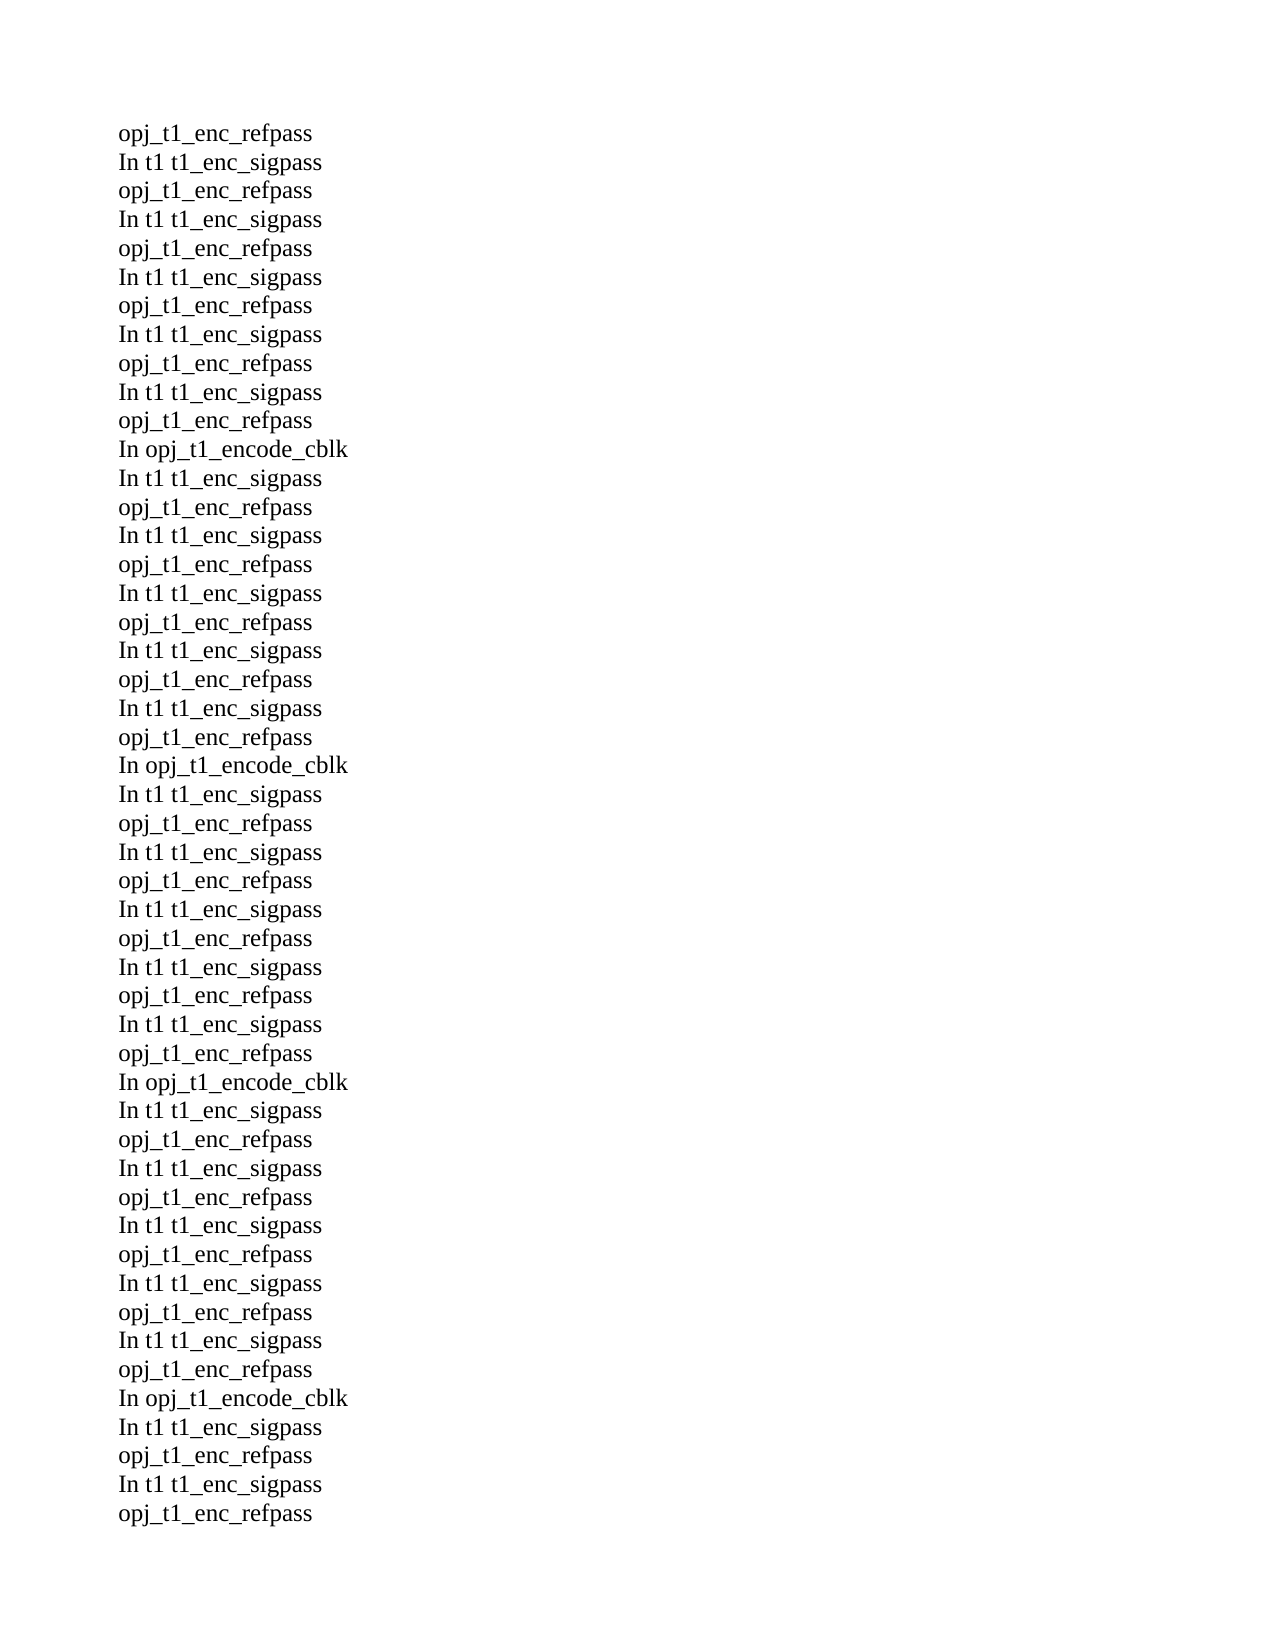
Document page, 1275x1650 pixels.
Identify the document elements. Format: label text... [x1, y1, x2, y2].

text In t1 t1_enc_sigpass [118, 377, 1157, 406]
text opj_t1_enc_refpass [118, 492, 1157, 521]
text opj_t1_enc_refpass [118, 348, 1157, 377]
text opj_t1_enc_refpass [118, 1441, 1157, 1469]
text In t1 t1_enc_sigpass [118, 1153, 1157, 1182]
text In opj_t1_encode_cblk [118, 751, 1157, 779]
text In t1 t1_enc_sigpass [118, 1469, 1157, 1498]
text In t1 t1_enc_sigpass [118, 147, 1157, 176]
text In opj_t1_encode_cblk [118, 1067, 1157, 1096]
text opj_t1_enc_refpass [118, 1182, 1157, 1211]
text opj_t1_enc_refpass [118, 1038, 1157, 1067]
text opj_t1_enc_refpass [118, 1297, 1157, 1326]
text opj_t1_enc_refpass [118, 923, 1157, 952]
text opj_t1_enc_refpass [118, 607, 1157, 636]
text In t1 t1_enc_sigpass [118, 1412, 1157, 1441]
text In t1 t1_enc_sigpass [118, 1268, 1157, 1297]
text In t1 t1_enc_sigpass [118, 319, 1157, 348]
text In t1 t1_enc_sigpass [118, 463, 1157, 492]
text opj_t1_enc_refpass [118, 291, 1157, 319]
text opj_t1_enc_refpass [118, 176, 1157, 204]
text opj_t1_enc_refpass [118, 1239, 1157, 1268]
text opj_t1_enc_refpass [118, 866, 1157, 894]
text opj_t1_enc_refpass [118, 1124, 1157, 1153]
text opj_t1_enc_refpass [118, 664, 1157, 693]
text opj_t1_enc_refpass [118, 722, 1157, 751]
text opj_t1_enc_refpass [118, 808, 1157, 837]
text In t1 t1_enc_sigpass [118, 837, 1157, 866]
text opj_t1_enc_refpass [118, 1498, 1157, 1527]
text In t1 t1_enc_sigpass [118, 1211, 1157, 1239]
text In t1 t1_enc_sigpass [118, 521, 1157, 549]
text In t1 t1_enc_sigpass [118, 262, 1157, 291]
text opj_t1_enc_refpass [118, 118, 1157, 147]
text In t1 t1_enc_sigpass [118, 636, 1157, 664]
text In t1 t1_enc_sigpass [118, 894, 1157, 923]
text opj_t1_enc_refpass [118, 233, 1157, 262]
text In t1 t1_enc_sigpass [118, 578, 1157, 607]
text In t1 t1_enc_sigpass [118, 952, 1157, 981]
text In opj_t1_encode_cblk [118, 434, 1157, 463]
text In t1 t1_enc_sigpass [118, 779, 1157, 808]
text opj_t1_enc_refpass [118, 406, 1157, 434]
text In t1 t1_enc_sigpass [118, 1326, 1157, 1354]
text opj_t1_enc_refpass [118, 549, 1157, 578]
text In t1 t1_enc_sigpass [118, 1009, 1157, 1038]
text In t1 t1_enc_sigpass [118, 204, 1157, 233]
text opj_t1_enc_refpass [118, 1354, 1157, 1383]
text In t1 t1_enc_sigpass [118, 1096, 1157, 1124]
text In t1 t1_enc_sigpass [118, 693, 1157, 722]
text In opj_t1_encode_cblk [118, 1383, 1157, 1412]
text opj_t1_enc_refpass [118, 981, 1157, 1009]
